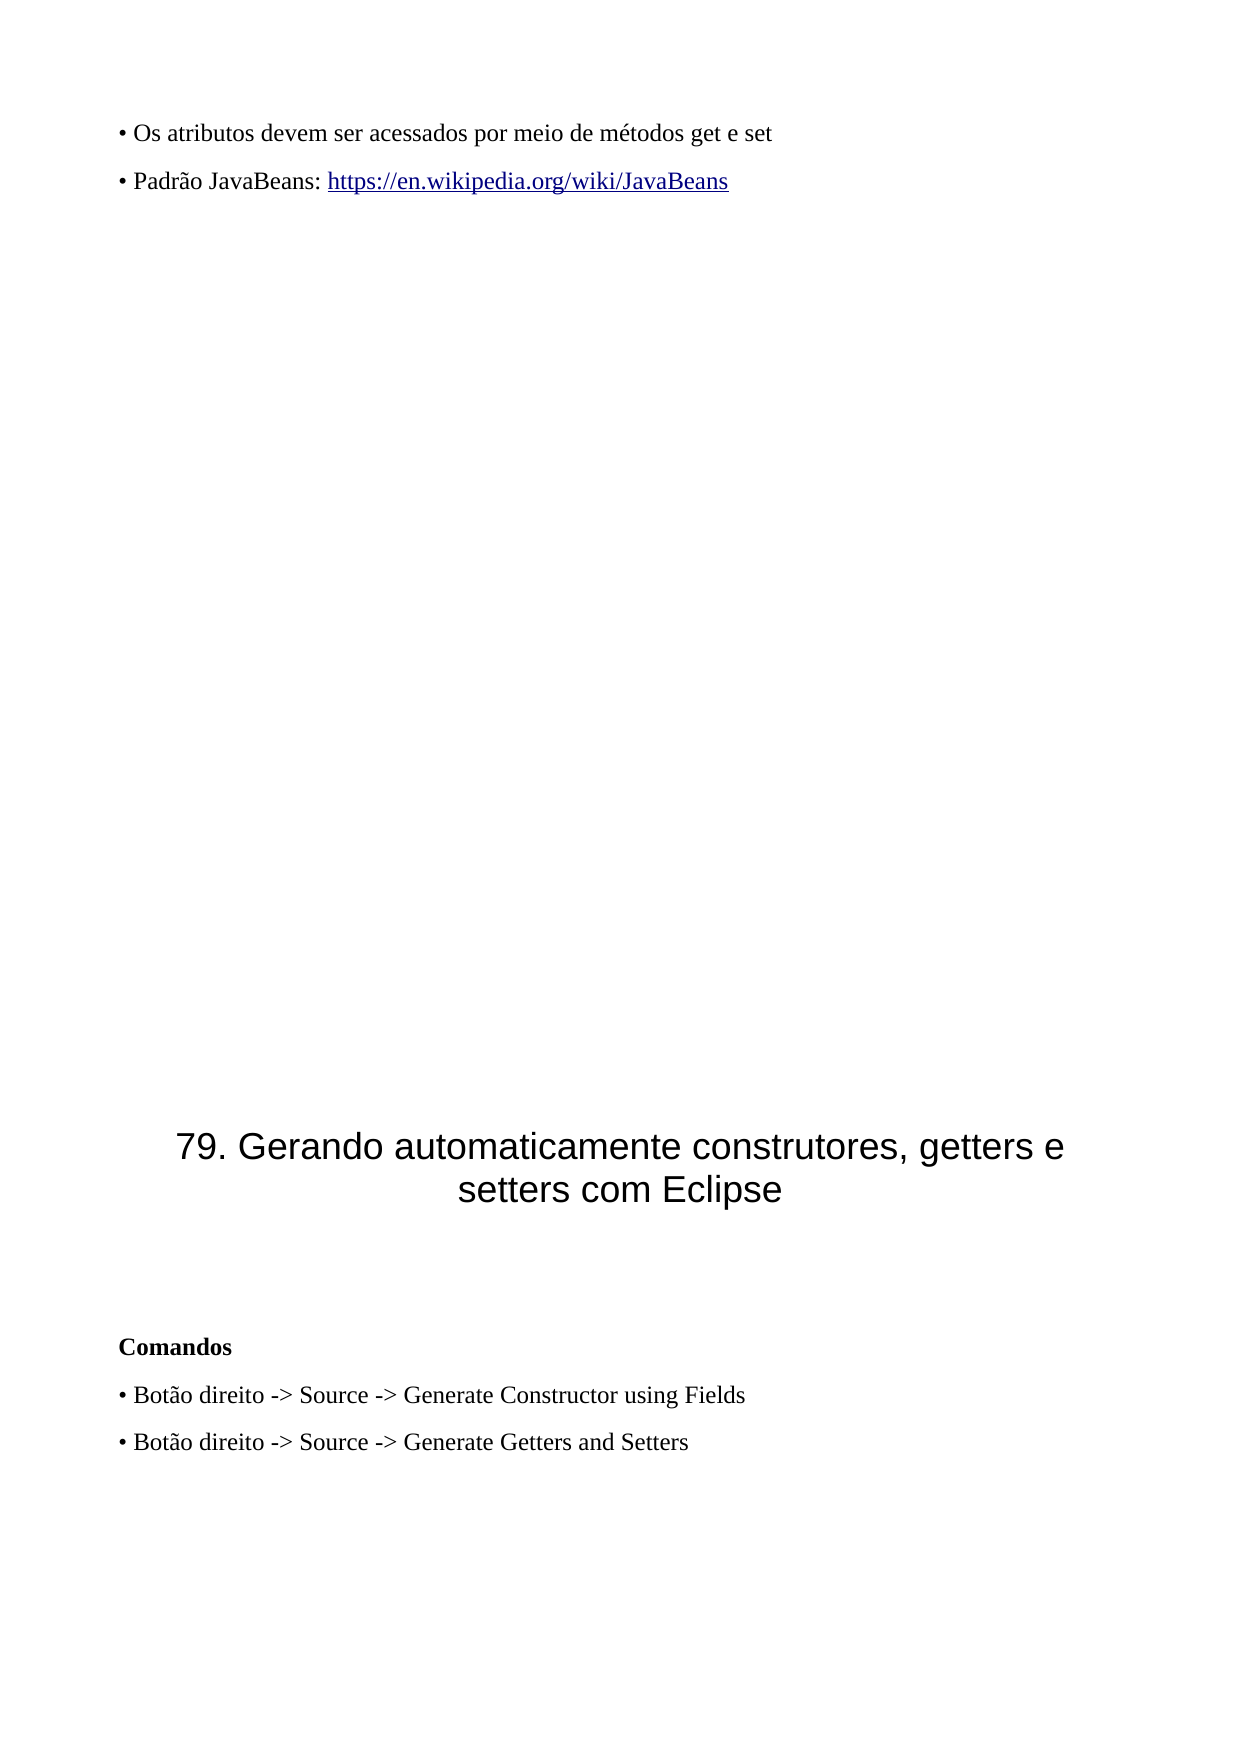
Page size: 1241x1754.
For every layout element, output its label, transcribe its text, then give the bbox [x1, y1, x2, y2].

subtitle 79. Gerando automaticamente construtores, getters e setters com Eclipse [118, 1124, 1122, 1210]
text Comandos [118, 1332, 1122, 1361]
text • Os atributos devem ser acessados por meio de métodos get e set [118, 118, 1122, 147]
text • Padrão JavaBeans: https://en.wikipedia.org/wiki/JavaBeans [118, 166, 1122, 194]
text • Botão direito -> Source -> Generate Getters and Setters [118, 1427, 1122, 1456]
text • Botão direito -> Source -> Generate Constructor using Fields [118, 1380, 1122, 1409]
